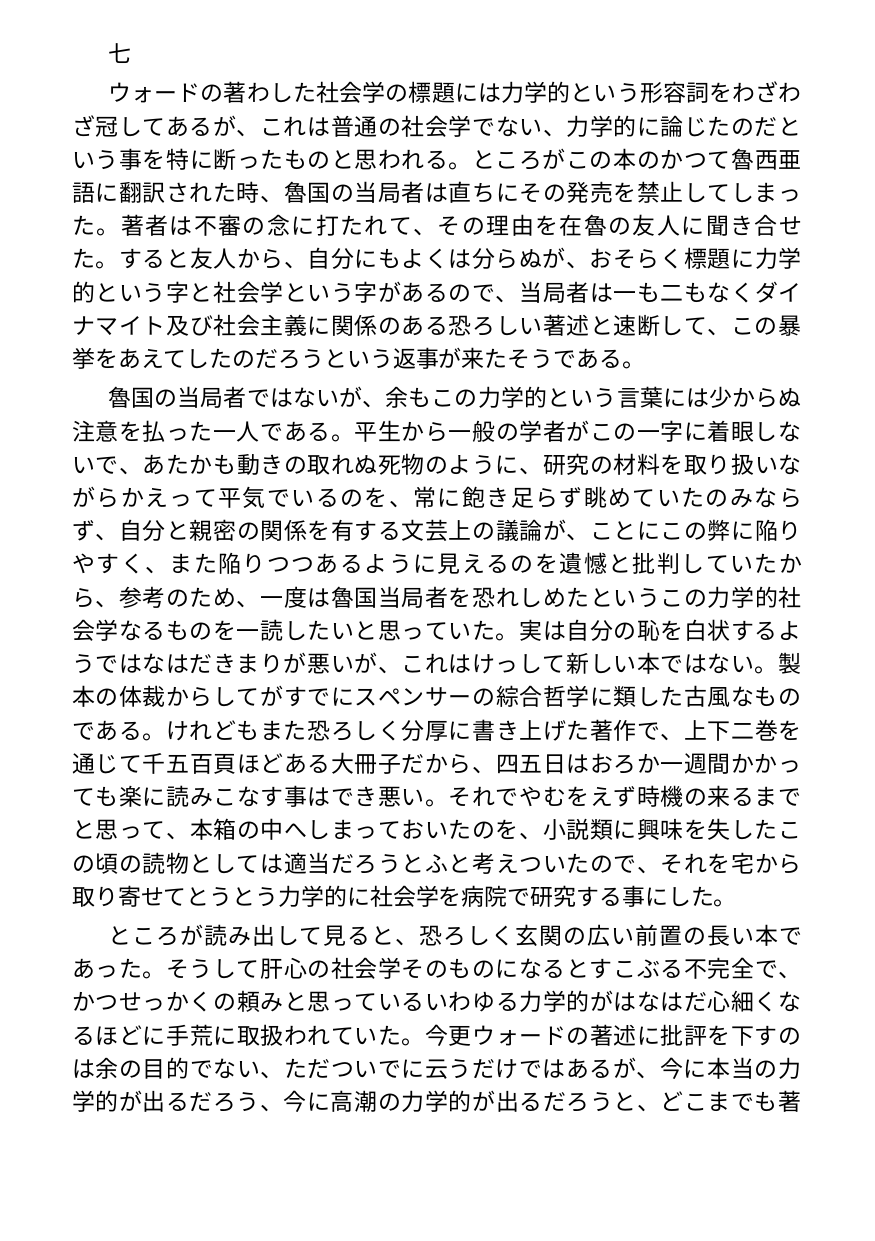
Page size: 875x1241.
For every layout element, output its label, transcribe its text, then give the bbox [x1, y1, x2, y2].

text 魯国の当局者ではないが、余もこの力学的という言葉には少からぬ注意を払った一人である。平生から一般の学者がこの一字に着眼しないで、あたかも動きの取れぬ死物のように、研究の材料を取り扱いながらかえって平気でいるのを、常に飽き足らず眺めていたのみならず、自分と親密の関係を有する文芸上の議論が、ことにこの弊に陥りやすく、また陥りつつあるように見えるのを遺憾と批判していたから、参考のため、一度は魯国当局者を恐れしめたというこの力学的社会学なるものを一読したいと思っていた。実は自分の恥を白状するようではなはだきまりが悪いが、これはけっして新しい本ではない。製本の体裁からしてがすでにスペンサーの綜合哲学に類した古風なものである。けれどもまた恐ろしく分厚に書き上げた著作で、上下二巻を通じて千五百頁ほどある大冊子だから、四五日はおろか一週間かかっても楽に読みこなす事はでき悪い。それでやむをえず時機の来るまでと思って、本箱の中へしまっておいたのを、小説類に興味を失したこの頃の読物としては適当だろうとふと考えついたので、それを宅から取り寄せてとうとう力学的に社会学を病院で研究する事にした。 [72, 380, 802, 912]
text 七 [72, 36, 802, 69]
text ところが読み出して見ると、恐ろしく玄関の広い前置の長い本であった。そうして肝心の社会学そのものになるとすこぶる不完全で、かつせっかくの頼みと思っているいわゆる力学的がはなはだ心細くなるほどに手荒に取扱われていた。今更ウォードの著述に批評を下すのは余の目的でない、ただついでに云うだけではあるが、今に本当の力学的が出るだろう、今に高潮の力学的が出るだろうと、どこまでも著 [72, 918, 802, 1117]
text ウォードの著わした社会学の標題には力学的という形容詞をわざわざ冠してあるが、これは普通の社会学でない、力学的に論じたのだという事を特に断ったものと思われる。ところがこの本のかつて魯西亜語に翻訳された時、魯国の当局者は直ちにその発売を禁止してしまった。著者は不審の念に打たれて、その理由を在魯の友人に聞き合せた。すると友人から、自分にもよくは分らぬが、おそらく標題に力学的という字と社会学という字があるので、当局者は一も二もなくダイナマイト及び社会主義に関係のある恐ろしい著述と速断して、この暴挙をあえてしたのだろうという返事が来たそうである。 [72, 75, 802, 374]
